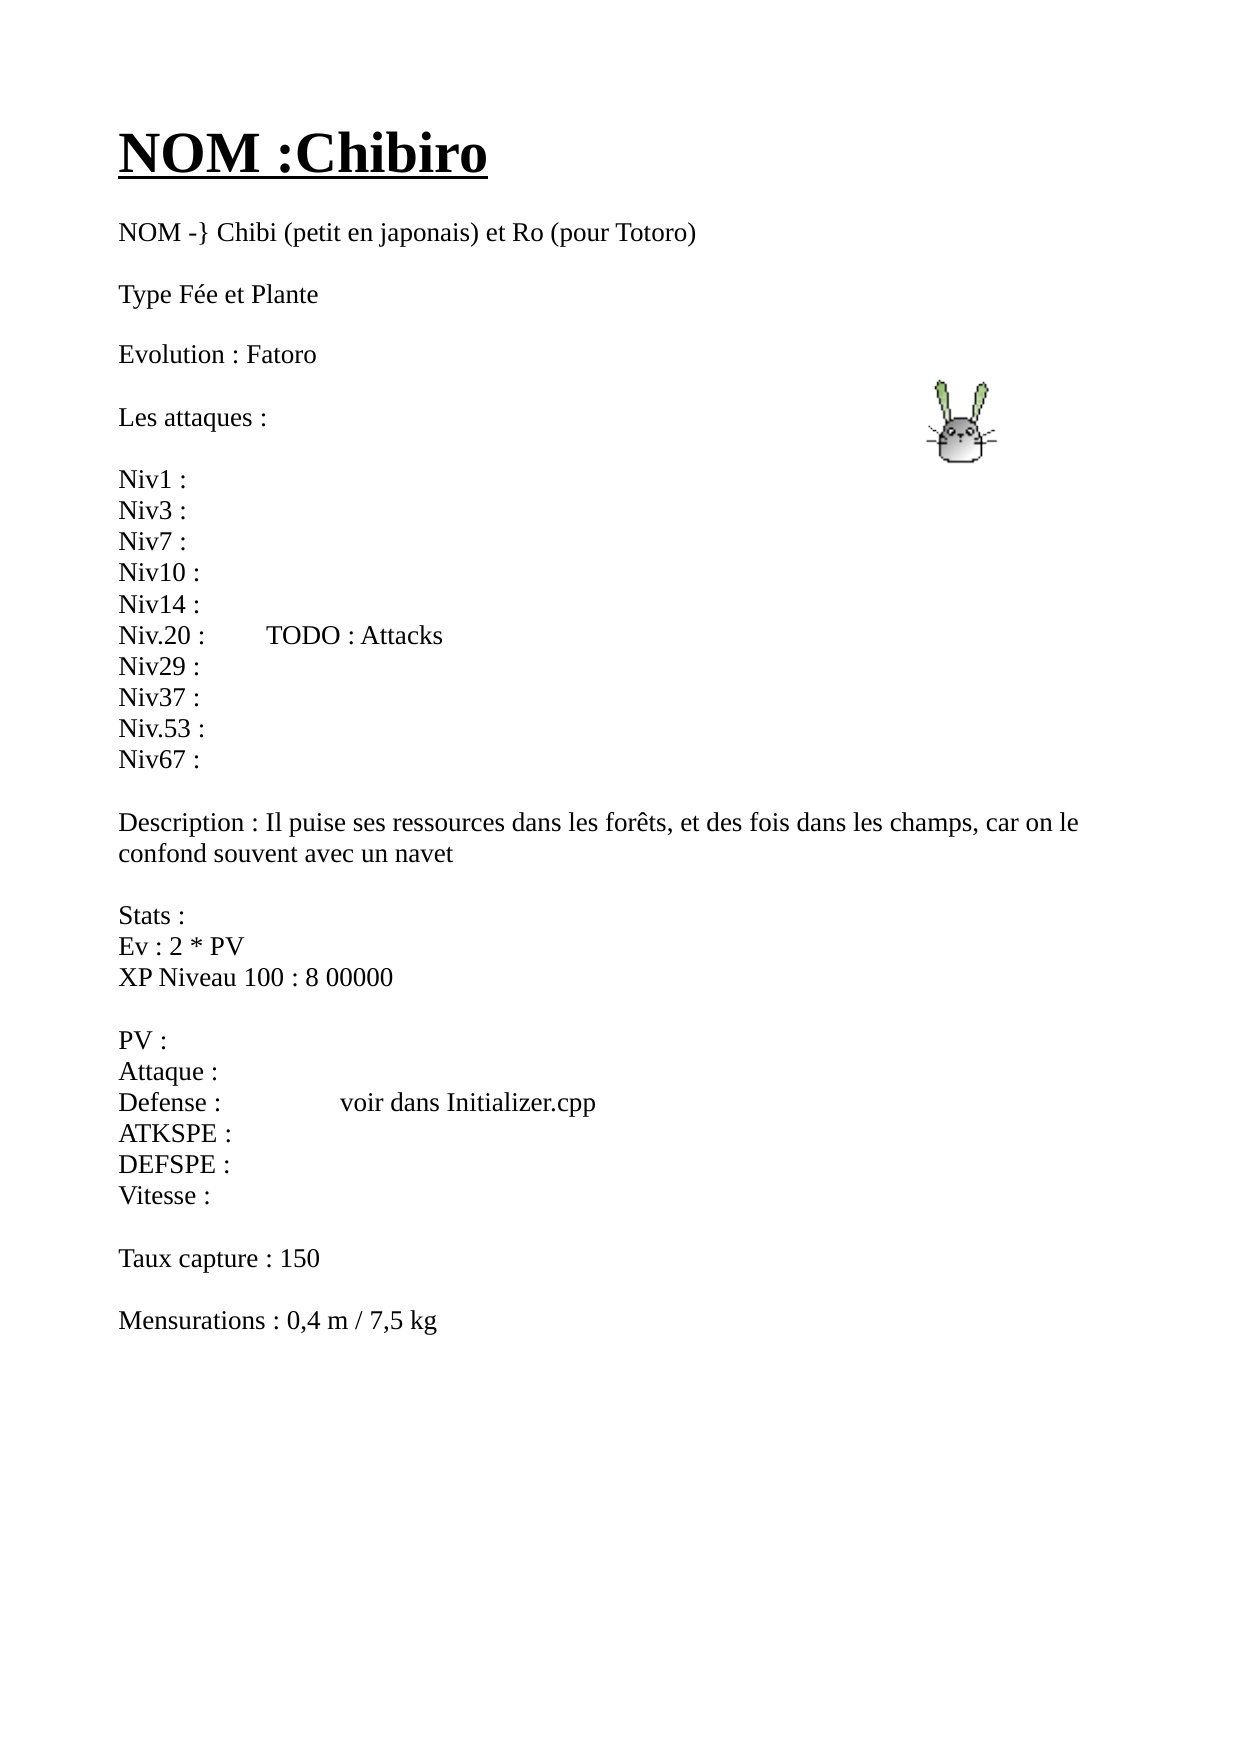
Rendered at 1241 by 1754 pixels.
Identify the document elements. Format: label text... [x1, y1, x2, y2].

text Niv14 : [118, 588, 1122, 619]
text [1073, 338, 1122, 370]
text XP Niveau 100 : 8 00000 [118, 961, 1122, 993]
text Niv10 : [118, 557, 1122, 588]
text Ev : 2 * PV [118, 930, 1122, 961]
text Niv3 : [118, 494, 1122, 525]
text Attaque : [118, 1055, 1122, 1086]
text Niv29 : [118, 650, 1122, 681]
text Les attaques : [118, 401, 864, 432]
text Defense : voir dans Initializer.cpp [118, 1086, 1122, 1117]
text Niv67 : [118, 743, 1122, 774]
text Description : Il puise ses ressources dans les forêts, et des fois dans les champs, car on le confond souvent avec un navet [118, 806, 1122, 868]
text Stats : [118, 899, 1122, 930]
text Vitesse : [118, 1179, 1122, 1211]
text Niv37 : [118, 681, 1122, 712]
text Niv1 : [118, 463, 1122, 494]
text Niv7 : [118, 525, 1122, 557]
text Niv.53 : [118, 712, 1122, 743]
text NOM :Chibiro [118, 118, 1122, 185]
text Taux capture : 150 [118, 1242, 1122, 1273]
text PV : [118, 1024, 1122, 1055]
text Type Fée et Plante [118, 279, 864, 310]
text NOM -} Chibi (petit en japonais) et Ro (pour Totoro) [118, 216, 1122, 247]
text [1073, 401, 1122, 432]
text Evolution : Fatoro [118, 338, 864, 370]
text DEFSPE : [118, 1148, 1122, 1179]
text Mensurations : 0,4 m / 7,5 kg [118, 1304, 1122, 1335]
text ATKSPE : [118, 1117, 1122, 1148]
picture [864, 265, 1073, 474]
text Niv.20 : TODO : Attacks [118, 619, 1122, 650]
text [1073, 279, 1122, 310]
